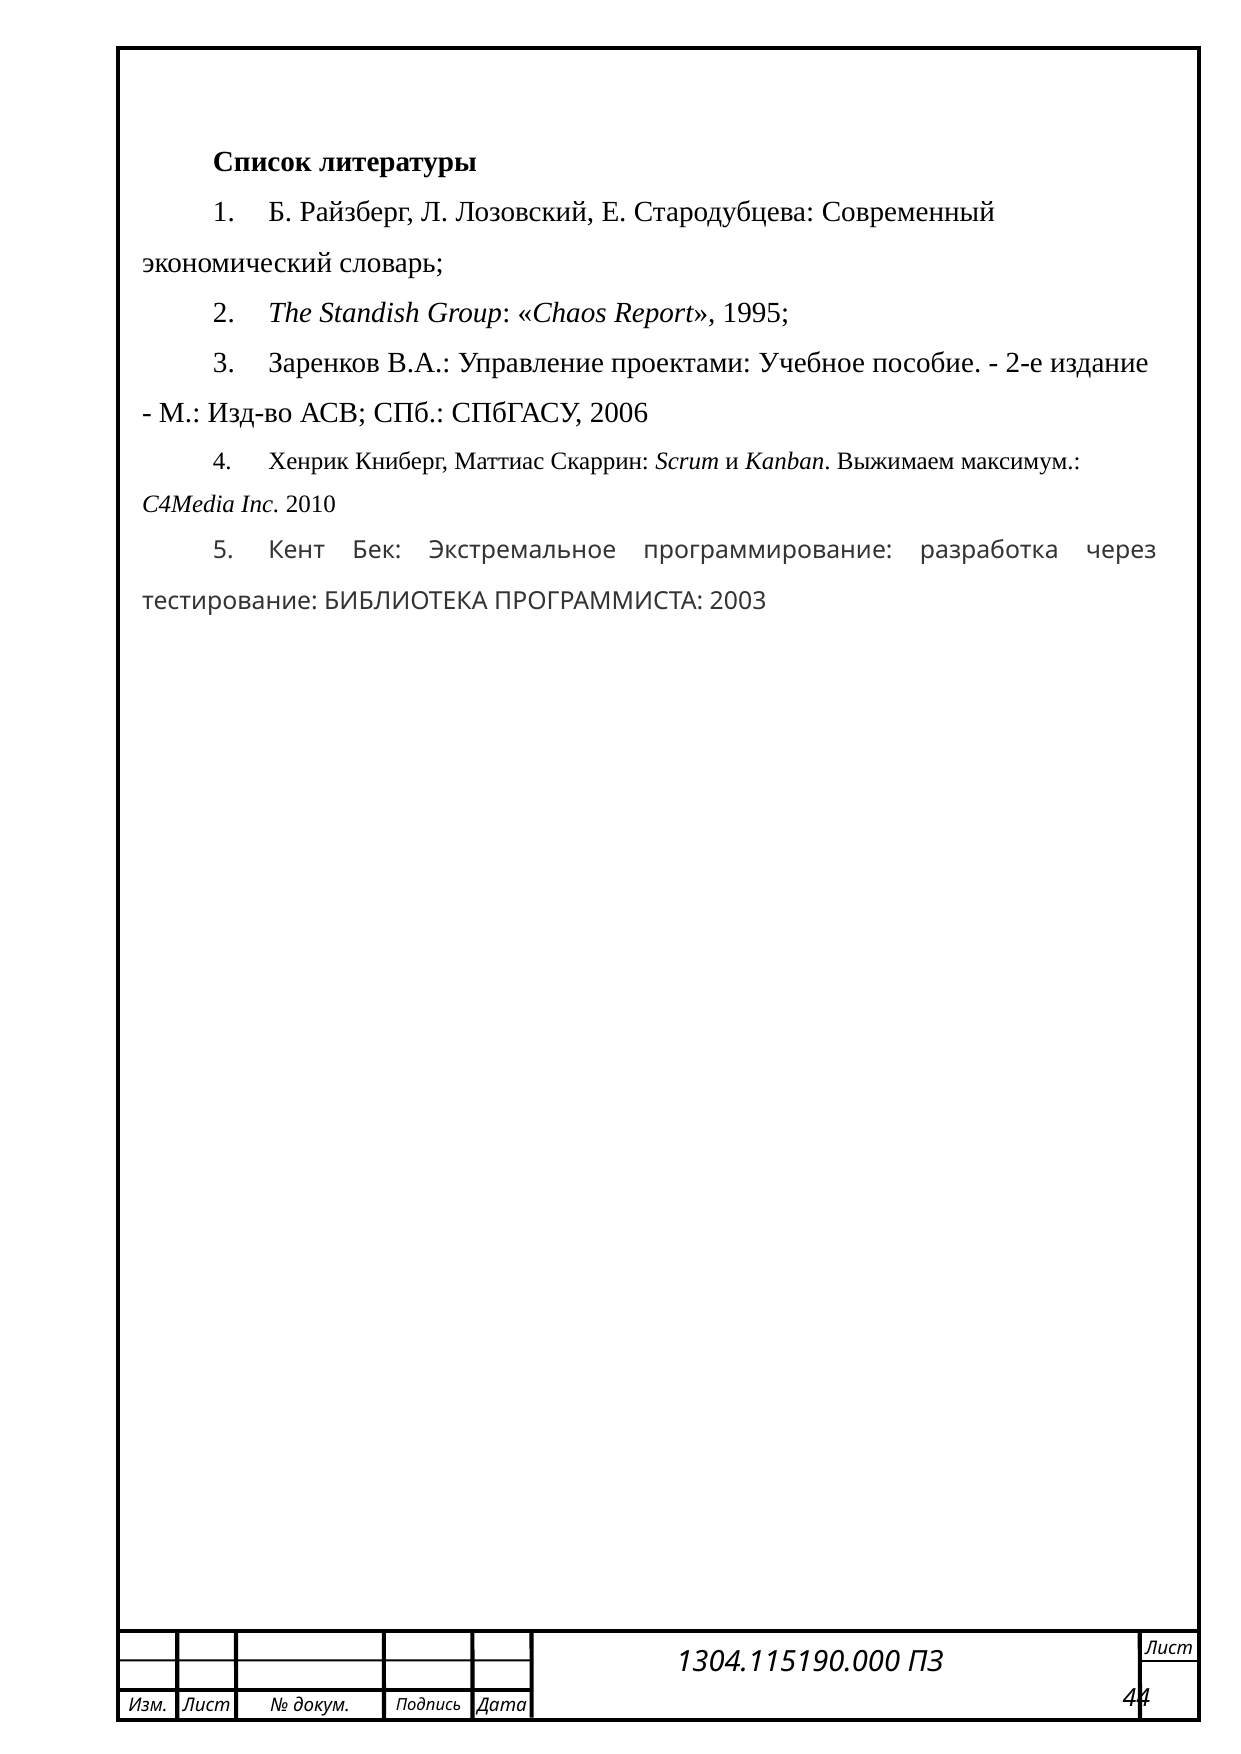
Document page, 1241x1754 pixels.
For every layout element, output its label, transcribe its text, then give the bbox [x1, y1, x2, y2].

text Список литературы [148, 144, 1157, 178]
list Хенрик Книберг, Маттиас Скаррин: Scrum и Kanban. Выжимаем максимум.: C4Media Inc. 2010 [142, 446, 1157, 518]
list The Standish Group: «Chaos Report», 1995; [142, 295, 1157, 328]
list Б. Райзберг, Л. Лозовский, Е. Стародубцева: Современный экономический словарь; [142, 194, 1157, 278]
list Заренков В.А.: Управление проектами: Учебное пособие. - 2-е издание - М.: Изд-во АСВ; СПб.: СПбГАСУ, 2006 [142, 345, 1157, 429]
list Кент Бек: Экстремальное программирование: разработка через тестирование: БИБЛИОТЕКА ПРОГРАММИСТА: 2003 [142, 532, 1157, 617]
